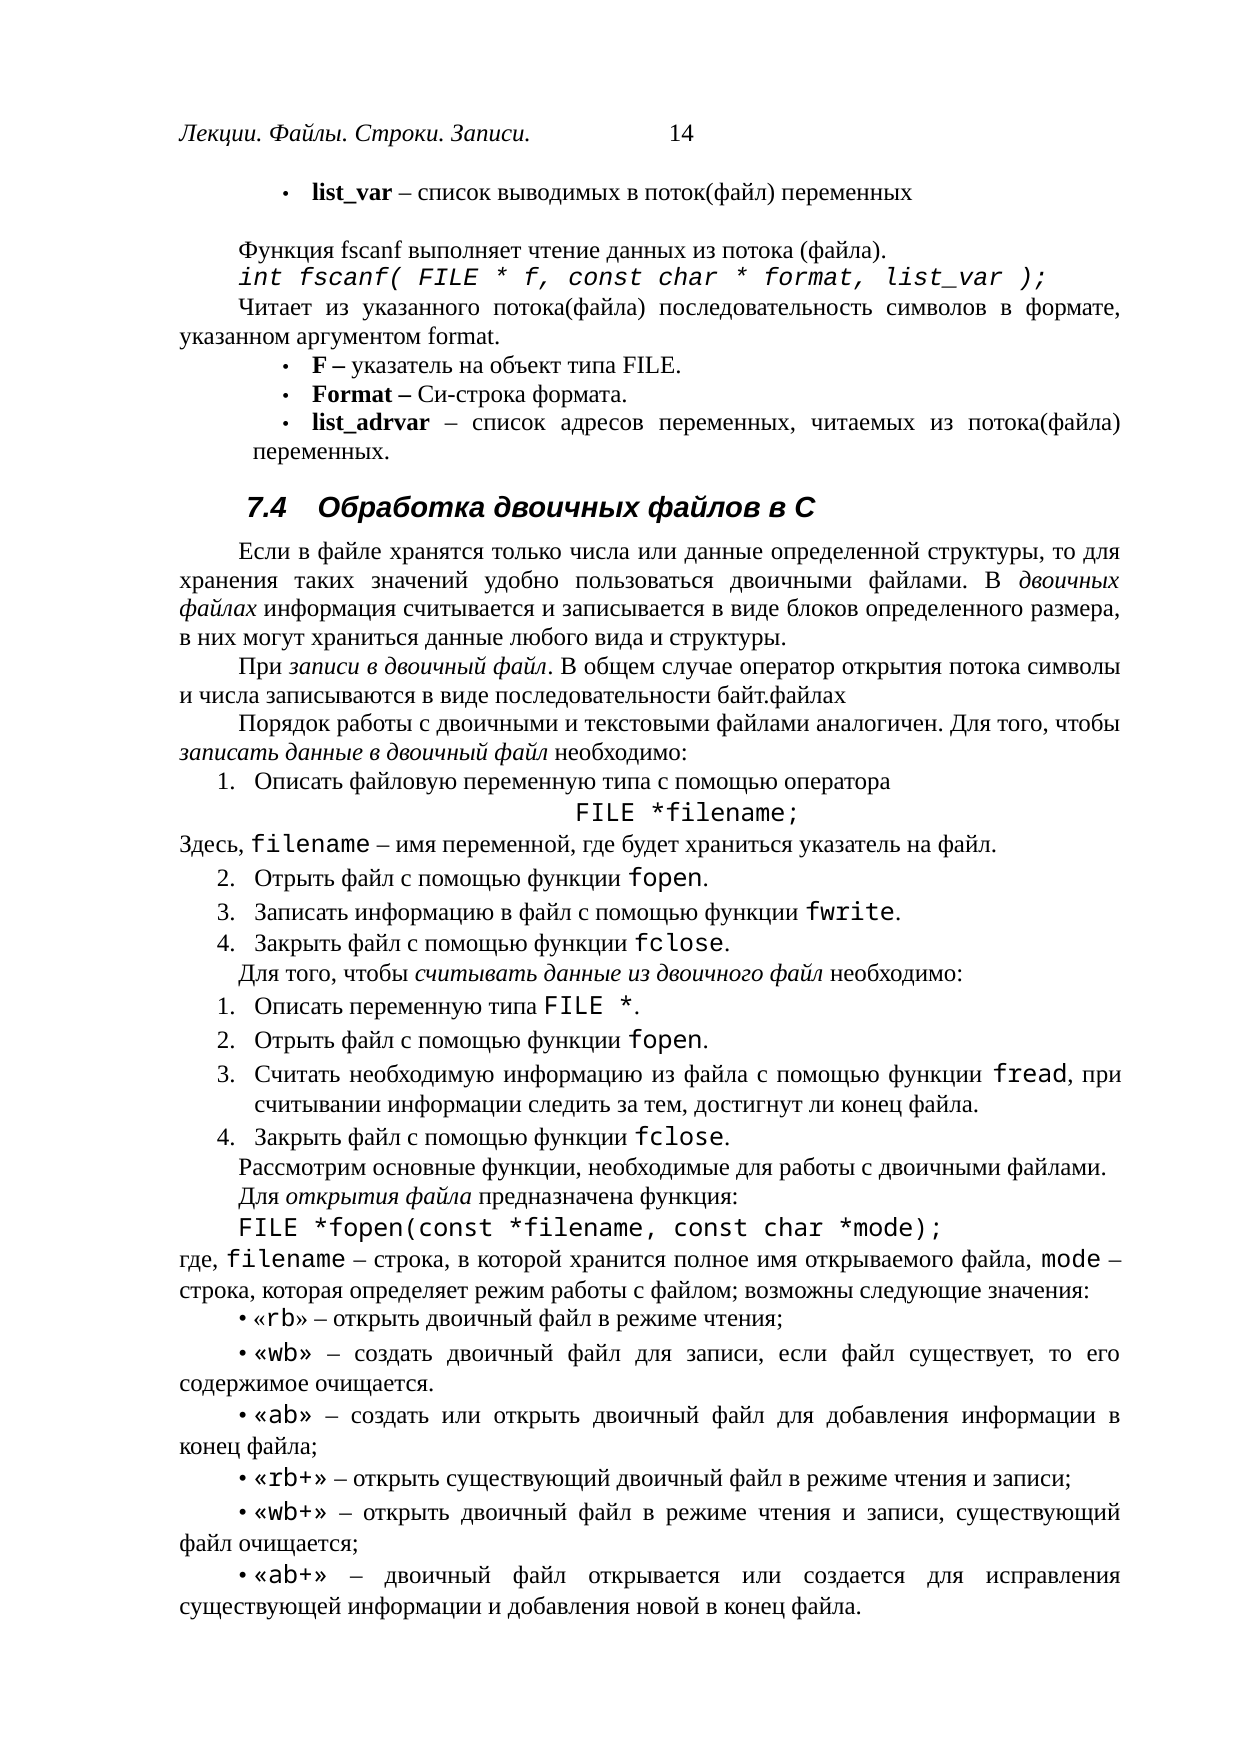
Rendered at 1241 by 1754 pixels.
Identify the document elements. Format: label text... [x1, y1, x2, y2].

text Если в файле хранятся только числа или данные определенной структуры, то для хранения таких значений удобно пользоваться двоичными файлами. В двоичных файлах информация считывается и записывается в виде блоков определенного размера, в них могут храниться данные любого вида и структуры. [179, 536, 1121, 651]
list Здесь, filename – имя переменной, где будет храниться указатель на файл. [179, 829, 1121, 859]
text FILE *fopen(const *filename, const char *mode); [179, 1210, 1121, 1244]
text • «rb+» – открыть существующий двоичный файл в режиме чтения и записи; [179, 1460, 1121, 1494]
text Читает из указанного потока(файла) последовательность символов в формате, указанном аргументом format. [179, 292, 1121, 350]
list Закрыть файл с помощью функции fclose. [217, 1118, 1121, 1152]
text • «rb» – открыть двоичный файл в режиме чтения; [179, 1303, 1121, 1334]
list Считать необходимую информацию из файла с помощью функции fread, при считывании информации следить за тем, достигнут ли конец файла. [217, 1055, 1121, 1118]
text где, filename – строка, в которой хранится полное имя открываемого файла, mode – строка, которая определяет режим работы с файлом; возможны следующие значения: [179, 1244, 1121, 1303]
list list_adrvar – список адресов переменных, читаемых из потока(файла) переменных. [223, 407, 1121, 465]
text При записи в двоичный файл. В общем случае оператор открытия потока символы и числа записываются в виде последовательности байт.файлах [179, 651, 1121, 708]
text Для открытия файла предназначена функция: [179, 1181, 1121, 1210]
list F – указатель на объект типа FILE. [223, 350, 1121, 379]
list list_var – список выводимых в поток(файл) переменных [223, 177, 1121, 206]
list Описать файловую переменную типа с помощью оператора [217, 766, 1121, 795]
text • «wb+» – открыть двоичный файл в режиме чтения и записи, существующий файл очищается; [179, 1494, 1121, 1557]
list Отрыть файл с помощью функции fopen. [217, 1021, 1121, 1055]
subtitle Обработка двоичных файлов в С [179, 490, 1121, 523]
list Отрыть файл с помощью функции fopen. [217, 859, 1121, 894]
list Format – Cи-строка формата. [223, 379, 1121, 407]
list Описать переменную типа FILE *. [217, 987, 1121, 1021]
text Рассмотрим основные функции, необходимые для работы с двоичными файлами. [179, 1152, 1121, 1181]
list Записать информацию в файл с помощью функции fwrite. [217, 894, 1121, 928]
text • «ab» – создать или открыть двоичный файл для добавления информации в конец файла; [179, 1397, 1121, 1460]
list FILE *filename; [217, 795, 1121, 829]
text • «wb» – создать двоичный файл для записи, если файл существует, то его содержимое очищается. [179, 1334, 1121, 1397]
list Закрыть файл с помощью функции fclose. [217, 928, 1121, 958]
text • «ab+» – двоичный файл открывается или создается для исправления существующей информации и добавления новой в конец файла. [179, 1557, 1121, 1619]
text Порядок работы с двоичными и текстовыми файлами аналогичен. Для того, чтобы записать данные в двоичный файл необходимо: [179, 708, 1121, 766]
text Для того, чтобы считывать данные из двоичного файл необходимо: [179, 958, 1121, 987]
text int fscanf( FILE * f, const char * format, list_var ); [179, 264, 1121, 292]
text Функция fscanf выполняет чтение данных из потока (файла). [179, 235, 1121, 264]
